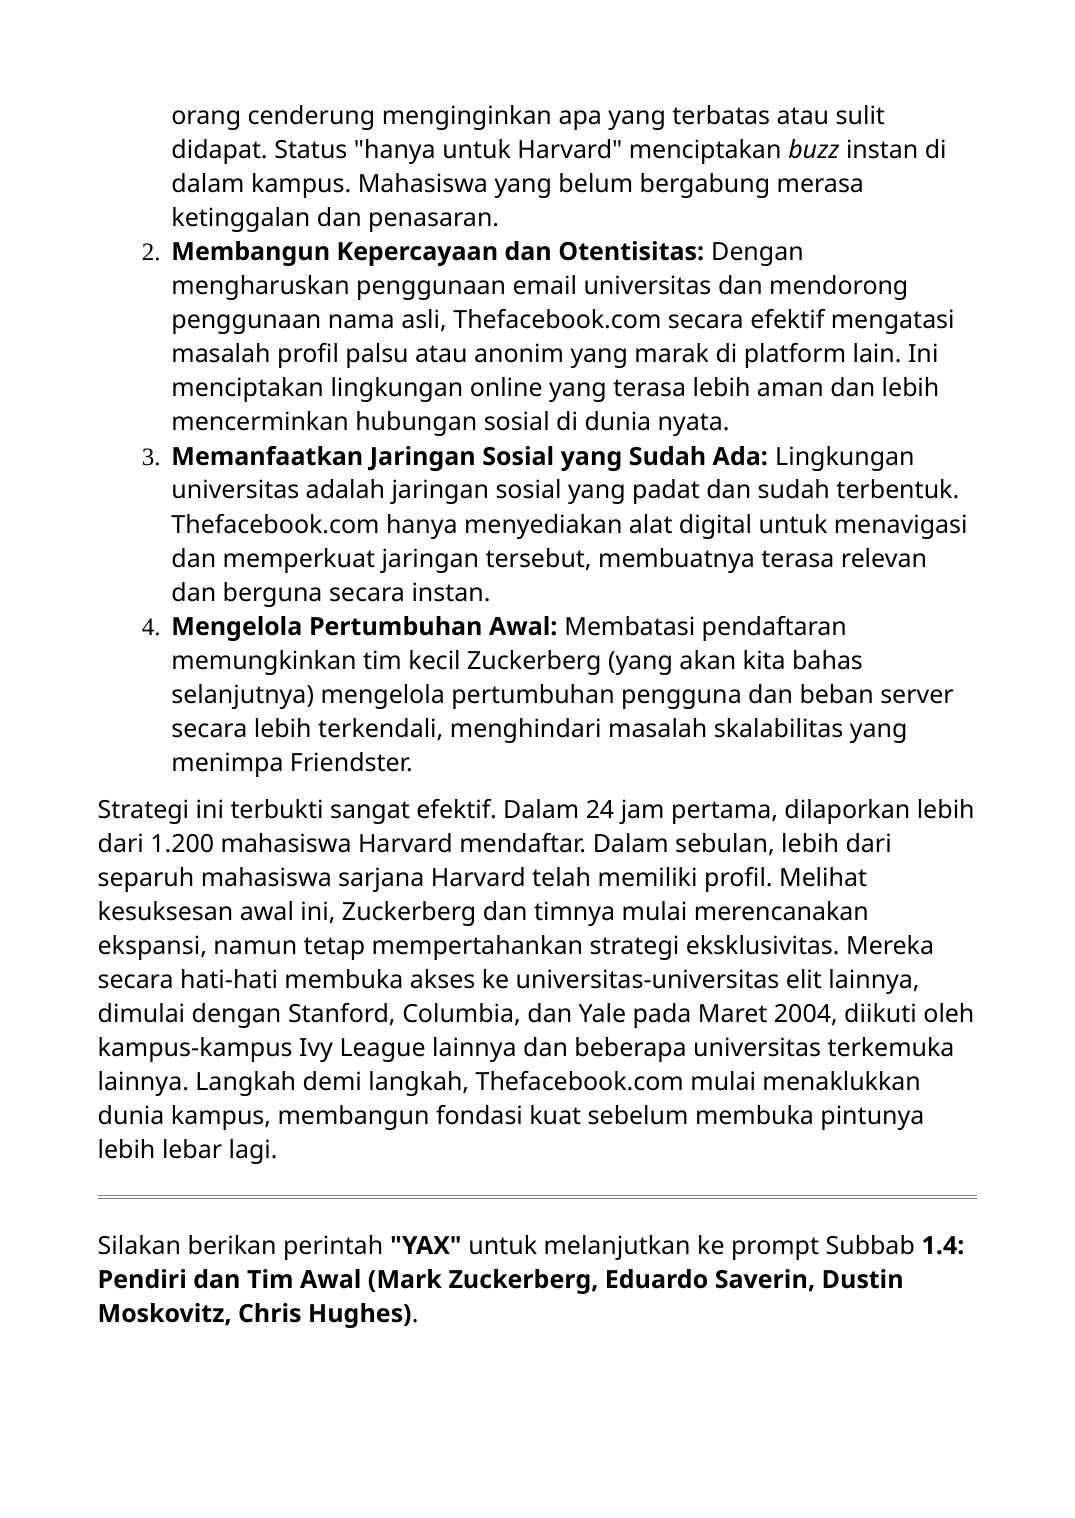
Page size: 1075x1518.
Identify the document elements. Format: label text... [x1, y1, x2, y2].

text Strategi ini terbukti sangat efektif. Dalam 24 jam pertama, dilaporkan lebih dari 1.200 mahasiswa Harvard mendaftar. Dalam sebulan, lebih dari separuh mahasiswa sarjana Harvard telah memiliki profil. Melihat kesuksesan awal ini, Zuckerberg dan timnya mulai merencanakan ekspansi, namun tetap mempertahankan strategi eksklusivitas. Mereka secara hati-hati membuka akses ke universitas-universitas elit lainnya, dimulai dengan Stanford, Columbia, dan Yale pada Maret 2004, diikuti oleh kampus-kampus Ivy League lainnya dan beberapa universitas terkemuka lainnya. Langkah demi langkah, Thefacebook.com mulai menaklukkan dunia kampus, membangun fondasi kuat sebelum membuka pintunya lebih lebar lagi. [97, 791, 977, 1166]
list Memanfaatkan Jaringan Sosial yang Sudah Ada: Lingkungan universitas adalah jaringan sosial yang padat dan sudah terbentuk. Thefacebook.com hanya menyediakan alat digital untuk menavigasi dan memperkuat jaringan tersebut, membuatnya terasa relevan dan berguna secara instan. [142, 438, 977, 608]
list orang cenderung menginginkan apa yang terbatas atau sulit didapat. Status "hanya untuk Harvard" menciptakan buzz instan di dalam kampus. Mahasiswa yang belum bergabung merasa ketinggalan dan penasaran. [142, 97, 977, 234]
text Silakan berikan perintah "YAX" untuk melanjutkan ke prompt Subbab 1.4: Pendiri dan Tim Awal (Mark Zuckerberg, Eduardo Saverin, Dustin Moskovitz, Chris Hughes). [97, 1227, 977, 1329]
list Membangun Kepercayaan dan Otentisitas: Dengan mengharuskan penggunaan email universitas dan mendorong penggunaan nama asli, Thefacebook.com secara efektif mengatasi masalah profil palsu atau anonim yang marak di platform lain. Ini menciptakan lingkungan online yang terasa lebih aman dan lebih mencerminkan hubungan sosial di dunia nyata. [142, 234, 977, 438]
list Mengelola Pertumbuhan Awal: Membatasi pendaftaran memungkinkan tim kecil Zuckerberg (yang akan kita bahas selanjutnya) mengelola pertumbuhan pengguna dan beban server secara lebih terkendali, menghindari masalah skalabilitas yang menimpa Friendster. [142, 608, 977, 779]
